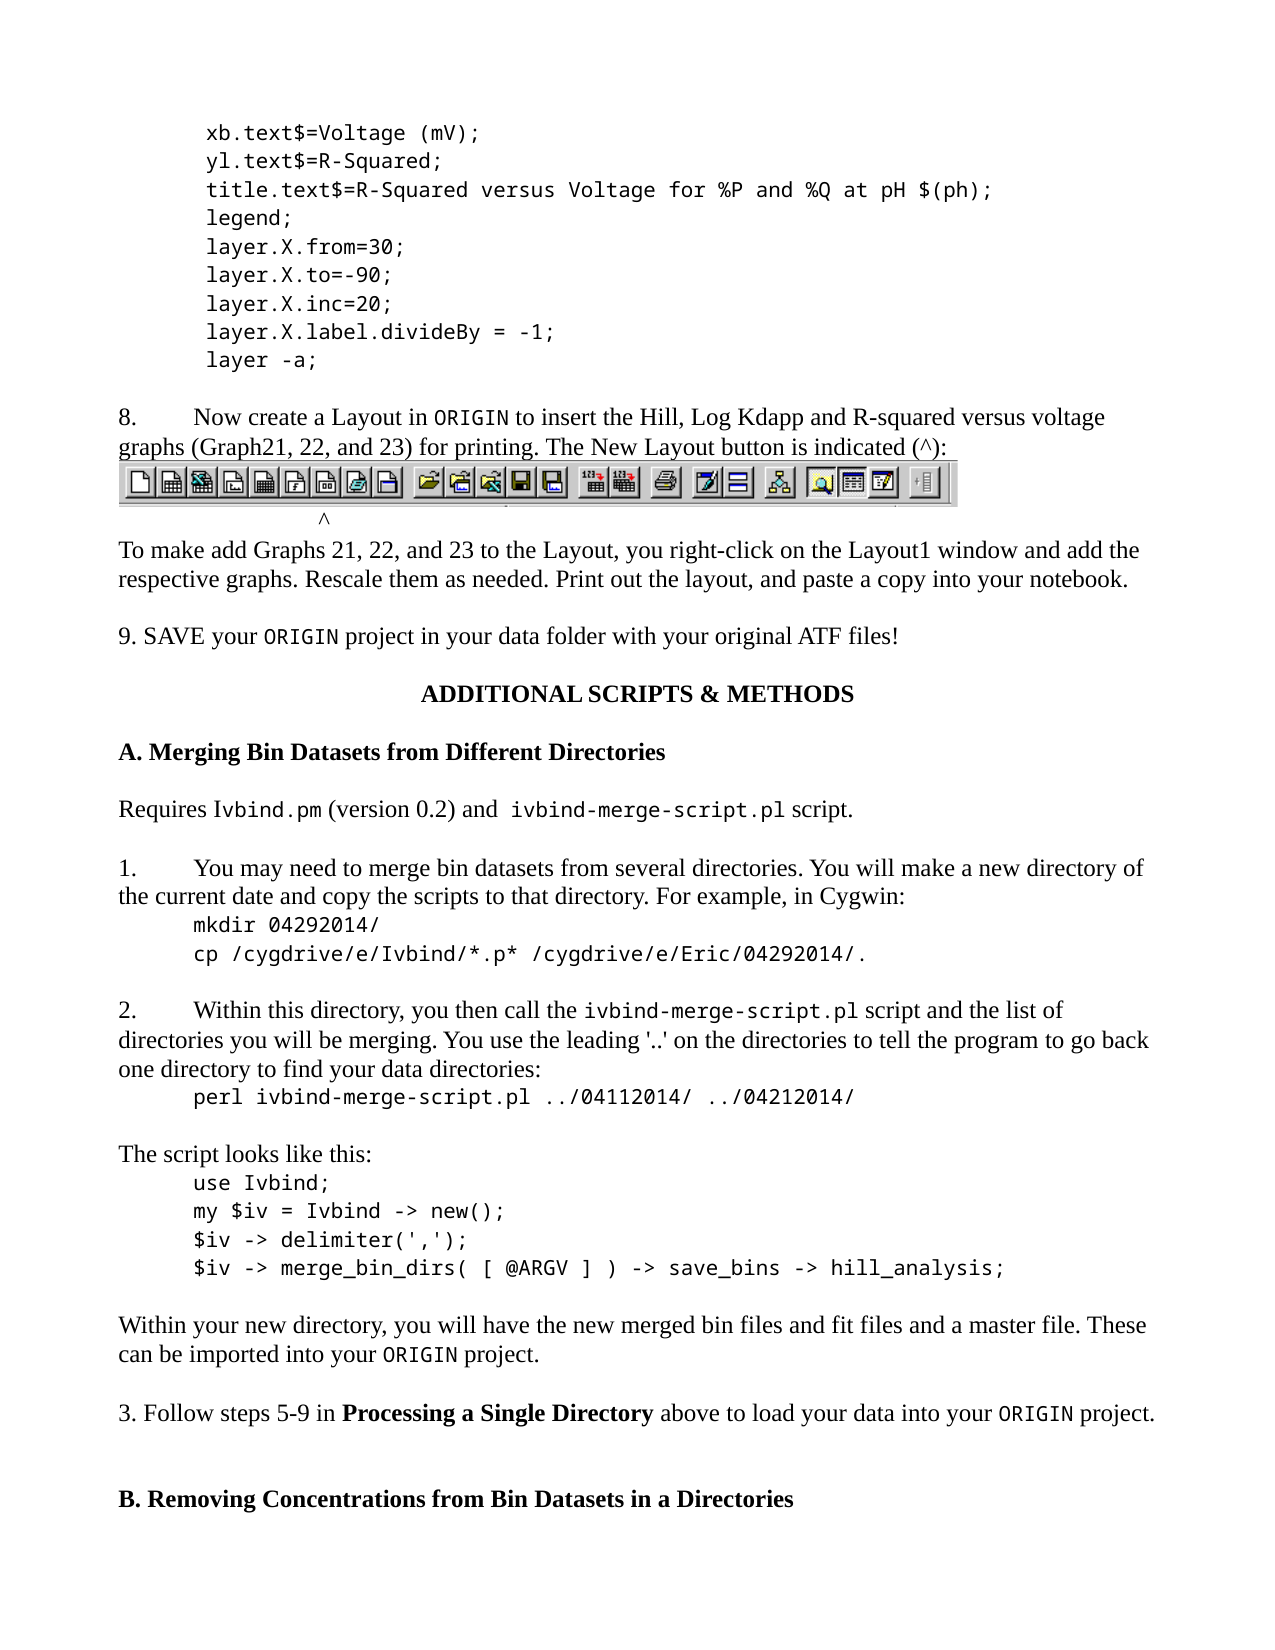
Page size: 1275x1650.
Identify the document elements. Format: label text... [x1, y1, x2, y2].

text 3. Follow steps 5-9 in Processing a Single Directory above to load your data into your ORIGIN project. [118, 1398, 1157, 1427]
text A. Merging Bin Datasets from Different Directories [118, 737, 1157, 766]
text xb.text$=Voltage (mV); [193, 118, 1157, 147]
text The script looks like this: [118, 1139, 1157, 1168]
text title.text$=R-Squared versus Voltage for %P and %Q at pH $(ph); [193, 175, 1157, 203]
text ADDITIONAL SCRIPTS & METHODS [118, 679, 1157, 708]
text $iv -> merge_bin_dirs( [ @ARGV ] ) -> save_bins -> hill_analysis; [193, 1253, 1157, 1282]
text Requires Ivbind.pm (version 0.2) and ivbind-merge-script.pl script. [118, 794, 1157, 824]
list mkdir 04292014/ [193, 910, 1157, 939]
text layer.X.from=30; [193, 232, 1157, 260]
text ^ [118, 461, 1157, 535]
text B. Removing Concentrations from Bin Datasets in a Directories [118, 1484, 1157, 1513]
text use Ivbind; [193, 1168, 1157, 1197]
list To make add Graphs 21, 22, and 23 to the Layout, you right-click on the Layout1 window and add the respective graphs. Rescale them as needed. Print out the layout, and paste a copy into your notebook. [118, 535, 1157, 592]
text layer.X.inc=20; [193, 289, 1157, 317]
list perl ivbind-merge-script.pl ../04112014/ ../04212014/ [156, 1082, 1157, 1111]
list Now create a Layout in ORIGIN to insert the Hill, Log Kdapp and R-squared versus voltage graphs (Graph21, 22, and 23) for printing. The New Layout button is indicated (^): [118, 402, 1157, 461]
text layer.X.to=-90; [193, 260, 1157, 289]
picture [119, 460, 958, 507]
text legend; [193, 203, 1157, 232]
text yl.text$=R-Squared; [193, 147, 1157, 175]
text layer.X.label.divideBy = -1; [193, 317, 1157, 346]
text Within your new directory, you will have the new merged bin files and fit files and a master file. These can be imported into your ORIGIN project. [118, 1311, 1157, 1369]
text $iv -> delimiter(','); [193, 1225, 1157, 1253]
text layer -a; [193, 346, 1157, 374]
text 9. SAVE your ORIGIN project in your data folder with your original ATF files! [118, 621, 1157, 651]
list You may need to merge bin datasets from several directories. You will make a new directory of the current date and copy the scripts to that directory. For example, in Cygwin: [118, 853, 1157, 910]
list Within this directory, you then call the ivbind-merge-script.pl script and the list of directories you will be merging. You use the leading '..' on the directories to tell the program to go back one directory to find your data directories: [118, 996, 1157, 1082]
list cp /cygdrive/e/Ivbind/*.p* /cygdrive/e/Eric/04292014/. [156, 939, 1157, 967]
text my $iv = Ivbind -> new(); [193, 1197, 1157, 1225]
